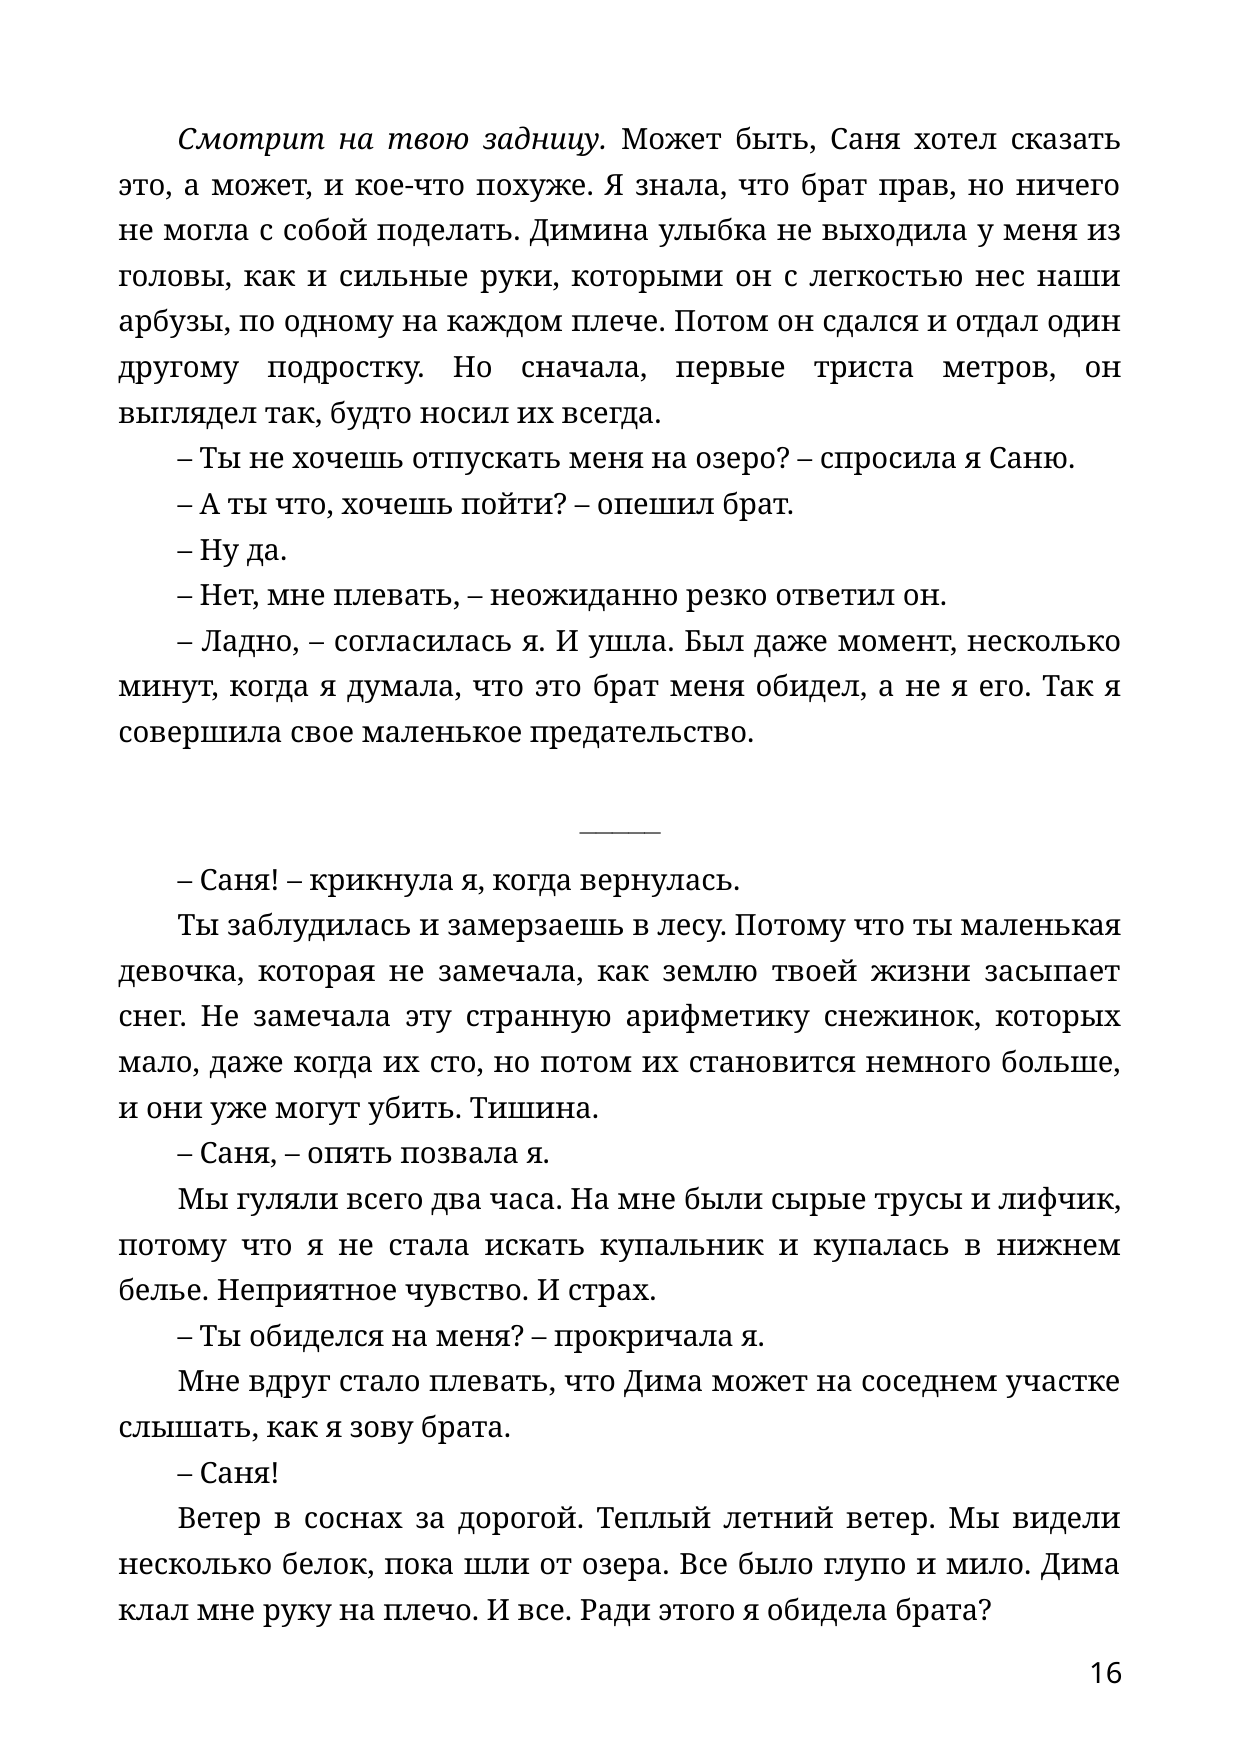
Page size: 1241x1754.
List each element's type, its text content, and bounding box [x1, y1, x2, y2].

text – Нет, мне плевать, – неожиданно резко ответил он. [118, 574, 1122, 614]
text Ты заблудилась и замерзаешь в лесу. Потому что ты маленькая девочка, которая не замечала, как землю твоей жизни засыпает снег. Не замечала эту странную арифметику снежинок, которых мало, даже когда их сто, но потом их становится немного больше, и они уже могут убить. Тишина. [118, 904, 1122, 1127]
text – Саня! – крикнула я, когда вернулась. [118, 859, 1122, 898]
text Мы гуляли всего два часа. На мне были сырые трусы и лифчик, потому что я не стала искать купальник и купалась в нижнем белье. Неприятное чувство. И страх. [118, 1178, 1122, 1309]
text – Ладно, – согласилась я. И ушла. Был даже момент, несколько минут, когда я думала, что это брат меня обидел, а не я его. Так я совершила свое маленькое предательство. [118, 620, 1122, 751]
text Ветер в соснах за дорогой. Теплый летний ветер. Мы видели несколько белок, пока шли от озера. Все было глупо и мило. Дима клал мне руку на плечо. И все. Ради этого я обидела брата? [118, 1497, 1122, 1628]
text – Ты не хочешь отпускать меня на озеро? – спросила я Саню. [118, 437, 1122, 477]
text _____ [118, 802, 1122, 836]
text – Ты обиделся на меня? – прокричала я. [118, 1315, 1122, 1355]
text – А ты что, хочешь пойти? – опешил брат. [118, 483, 1122, 523]
text Смотрит на твою задницу. Может быть, Саня хотел сказать это, а может, и кое-что похуже. Я знала, что брат прав, но ничего не могла с собой поделать. Димина улыбка не выходила у меня из головы, как и сильные руки, которыми он с легкостью нес наши арбузы, по одному на каждом плече. Потом он сдался и отдал один другому подростку. Но сначала, первые триста метров, он выглядел так, будто носил их всегда. [118, 118, 1122, 432]
text – Саня, – опять позвала я. [118, 1132, 1122, 1172]
text – Саня! [118, 1452, 1122, 1492]
text – Ну да. [118, 529, 1122, 568]
text Мне вдруг стало плевать, что Дима может на соседнем участке слышать, как я зову брата. [118, 1361, 1122, 1446]
